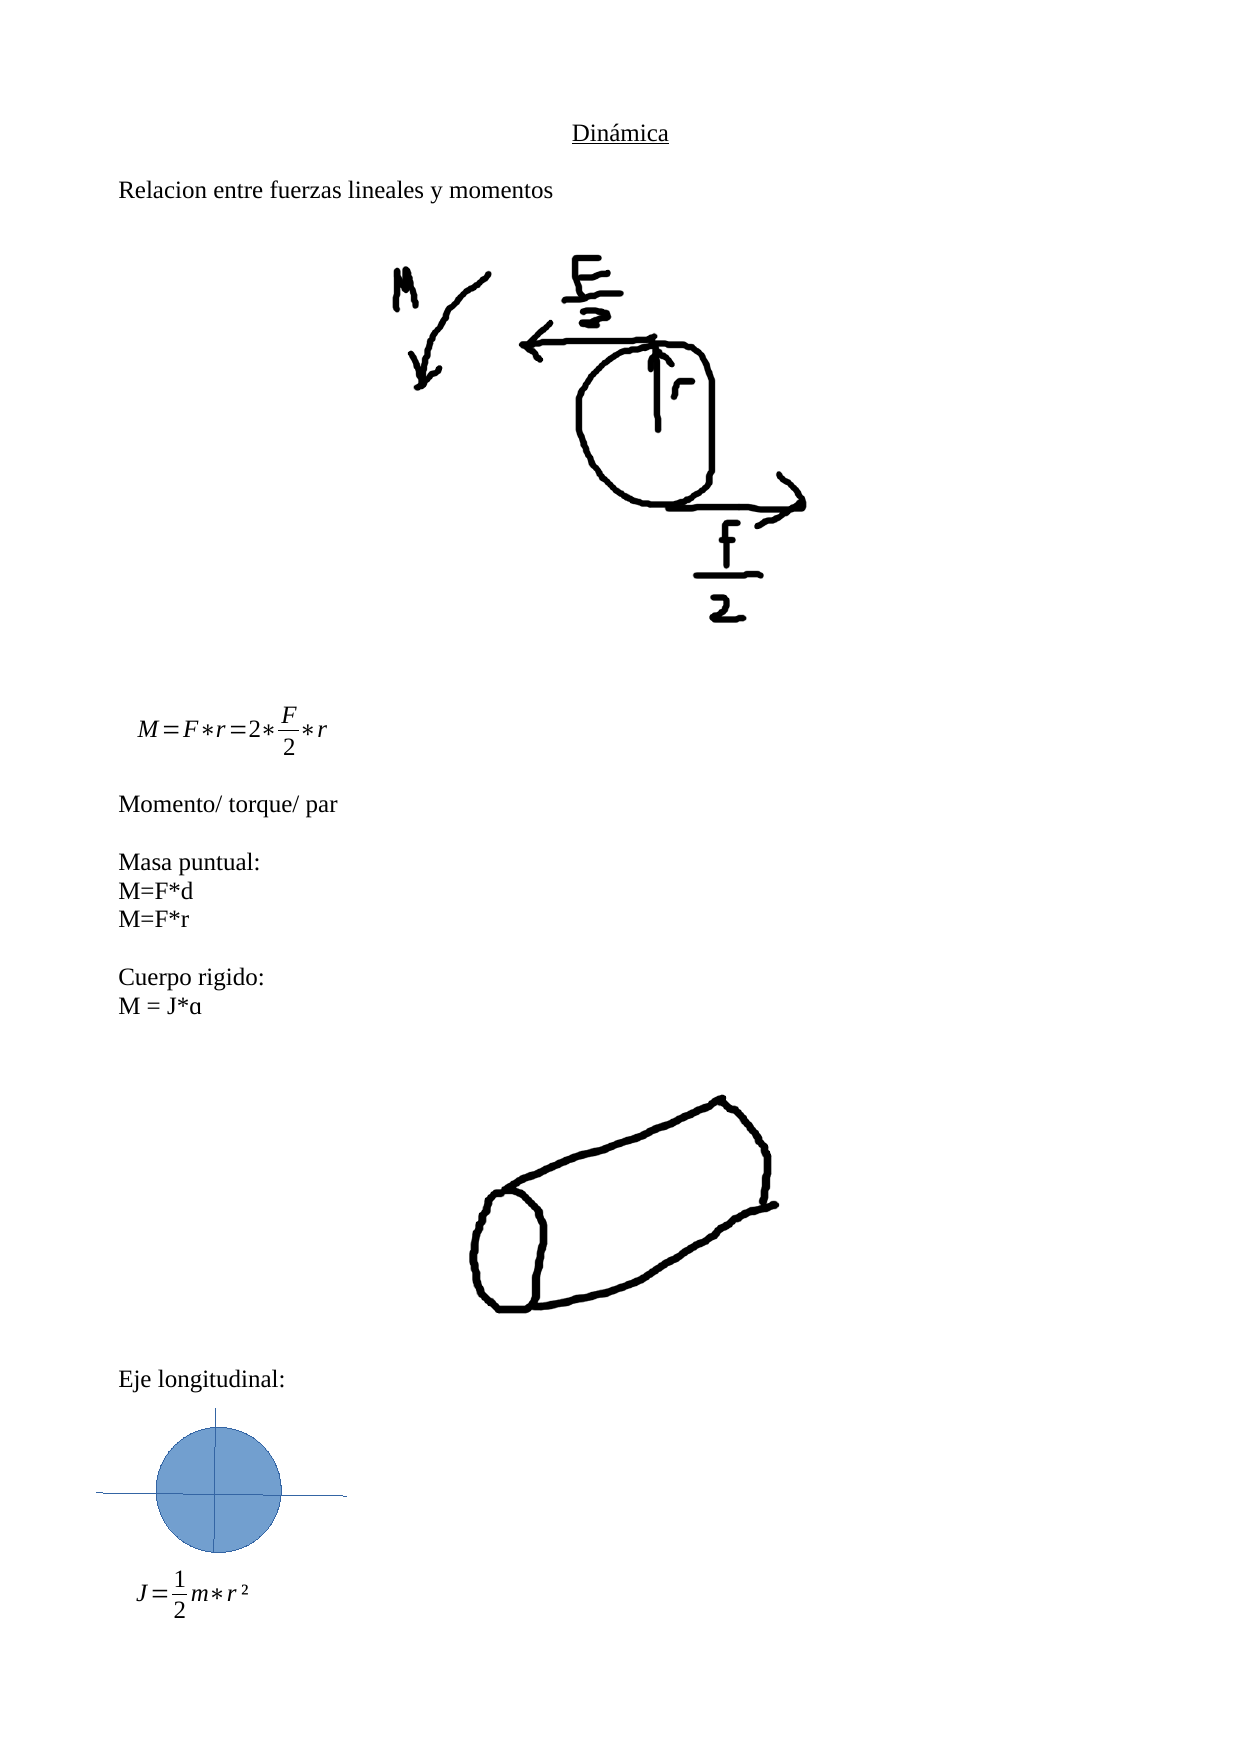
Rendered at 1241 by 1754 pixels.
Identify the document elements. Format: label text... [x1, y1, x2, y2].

picture [435, 1048, 806, 1336]
text Eje longitudinal: [118, 1048, 1122, 1393]
text Masa puntual: M=F*d M=F*r Cuerpo rigido: M = J*ɑ [118, 847, 1122, 1019]
text Dinámica [118, 118, 1122, 147]
text Momento/ torque/ par [118, 789, 1122, 818]
picture [331, 204, 909, 674]
text Relacion entre fuerzas lineales y momentos [118, 176, 1122, 204]
